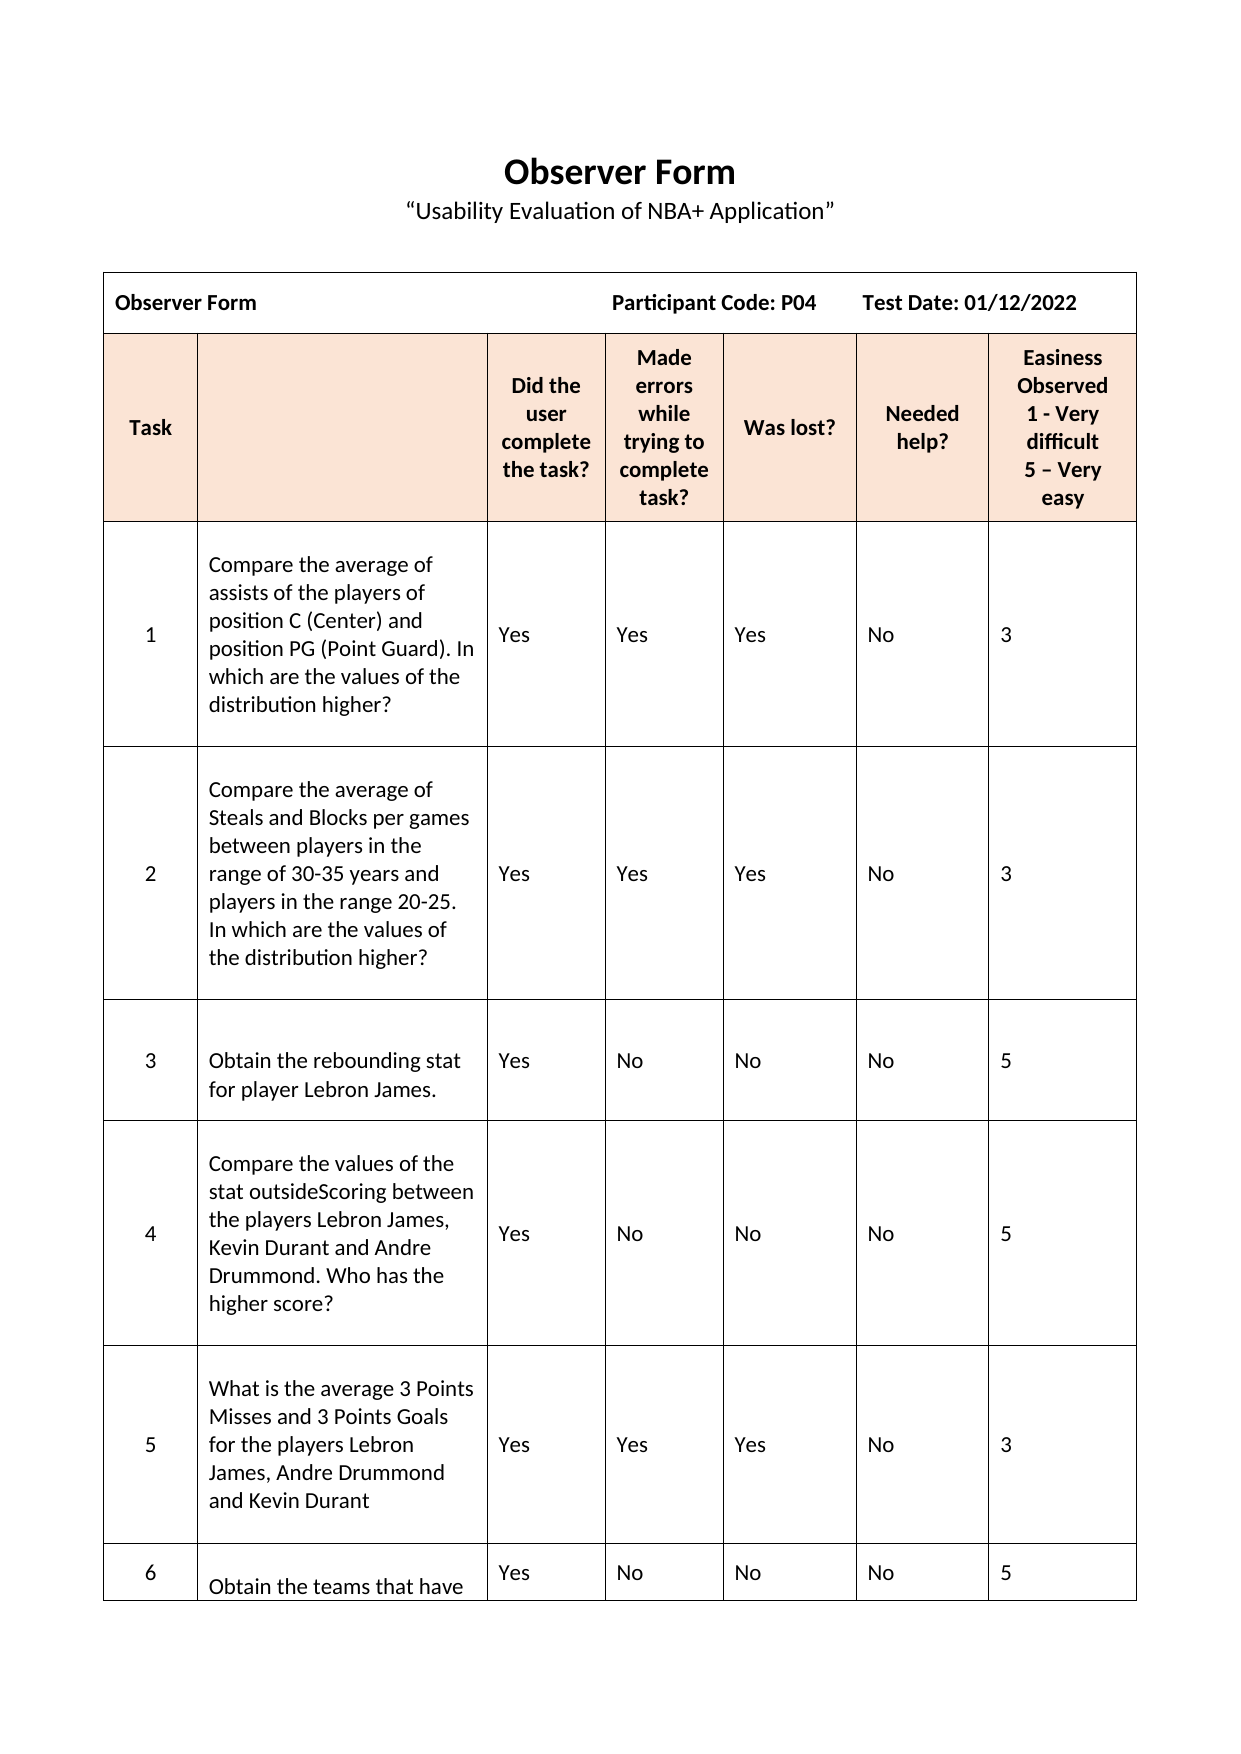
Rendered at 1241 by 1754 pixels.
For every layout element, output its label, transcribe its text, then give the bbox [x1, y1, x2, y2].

table_cell 4 [104, 1121, 197, 1345]
table_cell No [857, 1121, 988, 1345]
table_cell No [857, 1544, 988, 1600]
table_cell Needed help? [857, 334, 988, 521]
table_cell No [857, 1346, 988, 1542]
table_cell 2 [104, 747, 197, 999]
table_cell 3 [104, 1000, 197, 1120]
table_cell Compare the average of Steals and Blocks per games between players in the range of 30-35 years and players in the range 20-25. In which are the values of the distribution higher? [198, 747, 487, 999]
table_cell No [857, 747, 988, 999]
table_cell No [724, 1544, 856, 1600]
table_cell Yes [606, 747, 723, 999]
table_cell Yes [488, 522, 605, 746]
table_cell No [857, 522, 988, 746]
table_cell 5 [989, 1000, 1136, 1120]
table_cell Yes [488, 1544, 605, 1600]
table_cell 3 [989, 522, 1136, 746]
table_cell What is the average 3 Points Misses and 3 Points Goals for the players Lebron James, Andre Drummond and Kevin Durant [198, 1346, 487, 1542]
table_cell Made errors while trying to complete task? [606, 334, 723, 521]
table_cell Did the user complete the task? [488, 334, 605, 521]
table_cell No [857, 1000, 988, 1120]
table_cell Yes [724, 747, 856, 999]
table_cell Yes [724, 1346, 856, 1542]
table_cell 1 [104, 522, 197, 746]
table_cell 3 [989, 747, 1136, 999]
table_cell Yes [488, 747, 605, 999]
table_cell No [606, 1121, 723, 1345]
table_cell 3 [989, 1346, 1136, 1542]
table_cell Yes [724, 522, 856, 746]
table_cell Yes [488, 1000, 605, 1120]
table_cell 5 [989, 1121, 1136, 1345]
text “Usability Evaluation of NBA+ Application” [177, 195, 1063, 225]
table_cell Task [104, 334, 197, 521]
table_cell Obtain the teams that have [198, 1544, 487, 1600]
table_cell [198, 334, 487, 521]
table_cell Yes [488, 1346, 605, 1542]
table_cell Compare the values of the stat outsideScoring between the players Lebron James, Kevin Durant and Andre Drummond. Who has the higher score? [198, 1121, 487, 1345]
table_cell Compare the average of assists of the players of position C (Center) and position PG (Point Guard). In which are the values of the distribution higher? [198, 522, 487, 746]
table_cell Yes [606, 1346, 723, 1542]
table_cell 5 [989, 1544, 1136, 1600]
table_cell No [724, 1000, 856, 1120]
table_cell Yes [606, 522, 723, 746]
table_cell Yes [488, 1121, 605, 1345]
table_cell No [606, 1000, 723, 1120]
table_cell 6 [104, 1544, 197, 1600]
table_cell No [606, 1544, 723, 1600]
table_cell Obtain the rebounding stat for player Lebron James. [198, 1000, 487, 1120]
table_cell Was lost? [724, 334, 856, 521]
table_cell Easiness Observed 1 - Very difficult 5 – Very easy [989, 334, 1136, 521]
table_cell 5 [104, 1346, 197, 1542]
table_cell No [724, 1121, 856, 1345]
table_header Observer Form Participant Code: P04 Test Date: 01/12/2022 [104, 273, 1136, 332]
text Observer Form [177, 148, 1063, 193]
